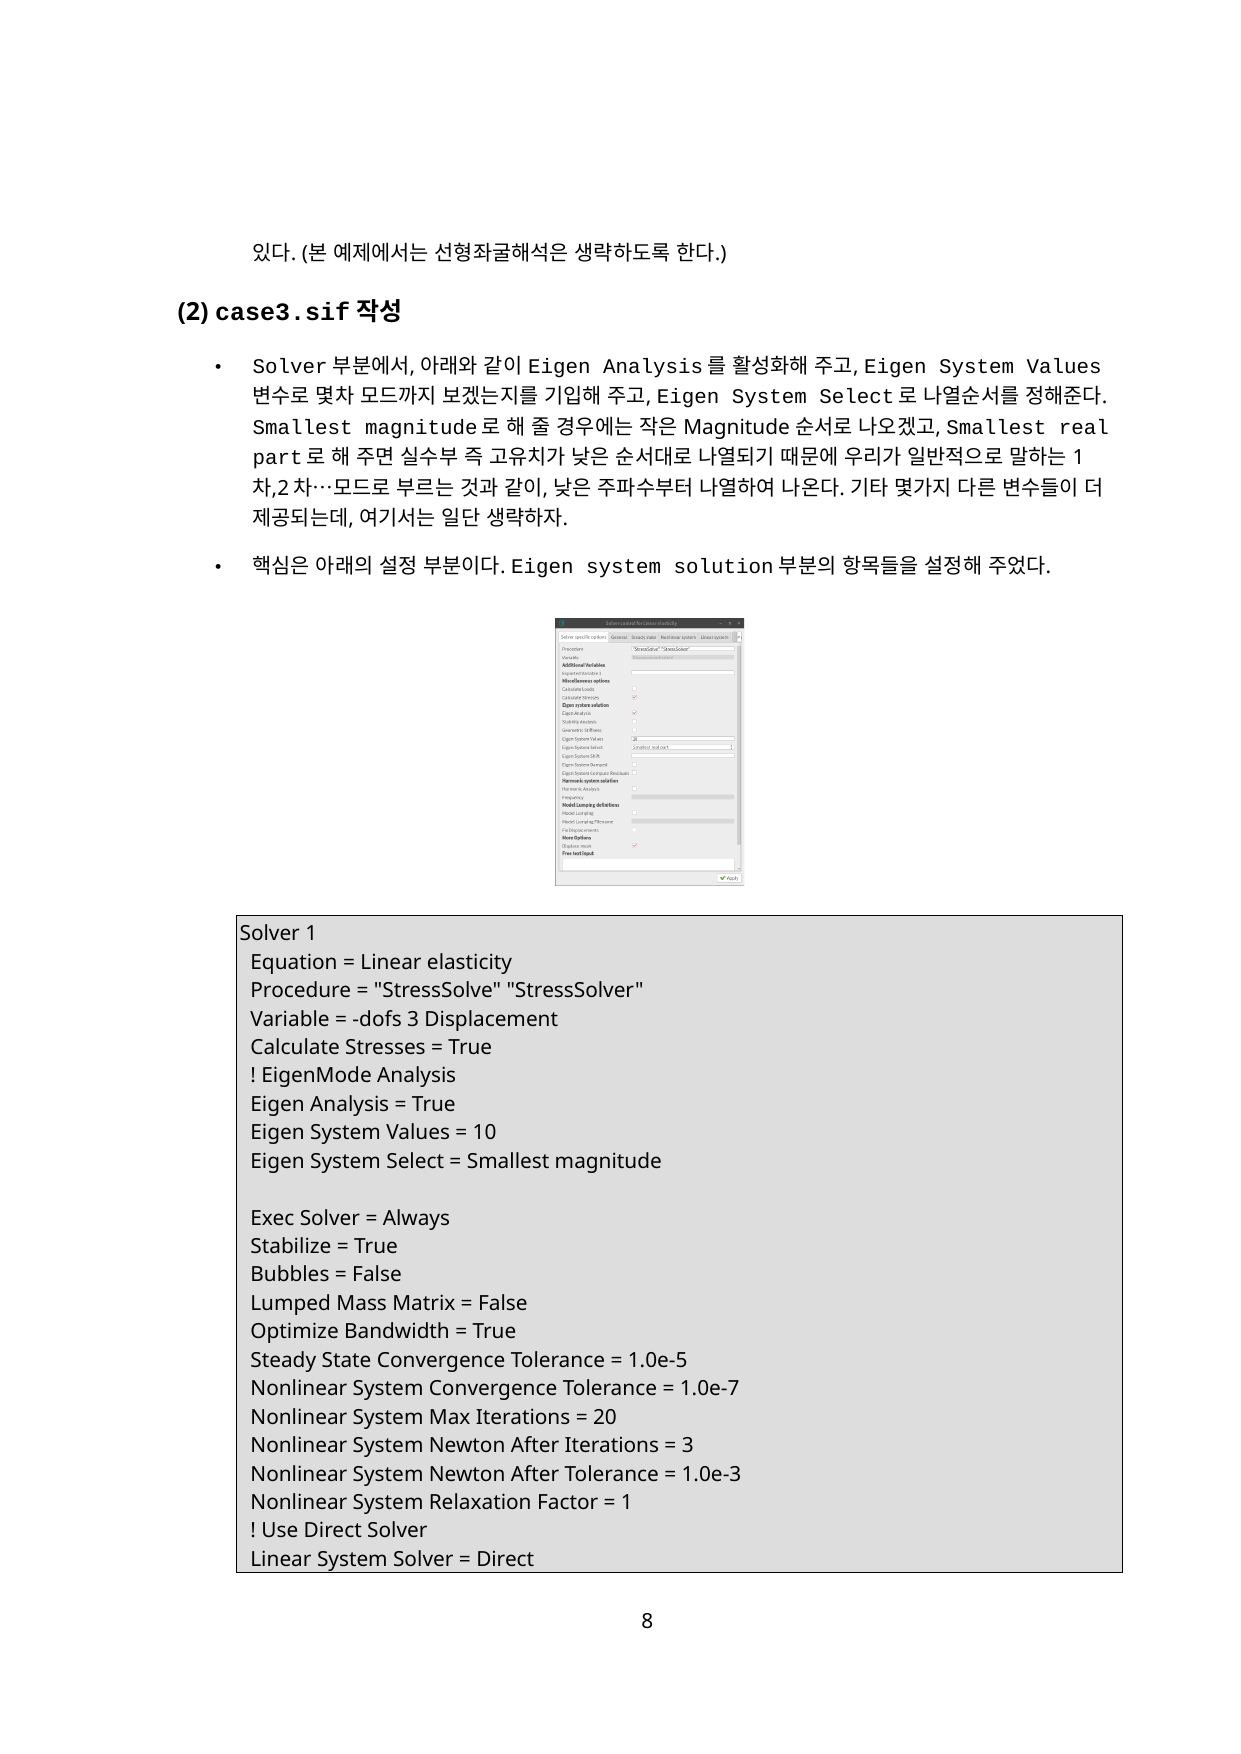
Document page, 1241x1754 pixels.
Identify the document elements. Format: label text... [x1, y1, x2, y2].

text Variable = -dofs 3 Displacement [237, 1001, 1122, 1029]
subtitle (2) case3.sif 작성 [177, 291, 1122, 328]
text Nonlinear System Newton After Tolerance = 1.0e-3 [237, 1456, 1122, 1484]
text Steady State Convergence Tolerance = 1.0e-5 [237, 1342, 1122, 1370]
text Optimize Bandwidth = True [237, 1313, 1122, 1342]
text Nonlinear System Relaxation Factor = 1 [237, 1484, 1122, 1512]
text Eigen Analysis = True [237, 1086, 1122, 1114]
text Nonlinear System Max Iterations = 20 [237, 1399, 1122, 1427]
text Eigen System Select = Smallest magnitude [237, 1143, 1122, 1171]
text Nonlinear System Newton After Iterations = 3 [237, 1427, 1122, 1456]
text Solver 1 [237, 916, 1122, 944]
text Eigen System Values = 10 [237, 1114, 1122, 1143]
text ! Use Direct Solver [237, 1512, 1122, 1541]
list 있다. (본 예제에서는 선형좌굴해석은 생략하도록 한다.) [215, 236, 1122, 266]
text Linear System Solver = Direct [237, 1541, 1122, 1572]
text Lumped Mass Matrix = False [237, 1285, 1122, 1313]
list 핵심은 아래의 설정 부분이다. Eigen system solution 부분의 항목들을 설정해 주었다. [215, 549, 1122, 580]
text Equation = Linear elasticity [237, 944, 1122, 972]
text Procedure = "StressSolve" "StressSolver" [237, 972, 1122, 1001]
text Bubbles = False [237, 1257, 1122, 1285]
picture [555, 618, 745, 886]
list Solver 부분에서, 아래와 같이 Eigen Analysis를 활성화해 주고, Eigen System Values 변수로 몇차 모드까지 보겠는지를 기입해 주고, Eigen System Select로 나열순서를 정해준다. Smallest magnitude로 해 줄 경우에는 작은 Magnitude 순서로 나오겠고, Smallest real part로 해 주면 실수부 즉 고유치가 낮은 순서대로 나열되기 때문에 우리가 일반적으로 말하는 1차,2차…모드로 부르는 것과 같이, 낮은 주파수부터 나열하여 나온다. 기타 몇가지 다른 변수들이 더 제공되는데, 여기서는 일단 생략하자. [215, 349, 1122, 532]
text Calculate Stresses = True [237, 1029, 1122, 1057]
text Exec Solver = Always [237, 1200, 1122, 1228]
text Stabilize = True [237, 1228, 1122, 1257]
text Nonlinear System Convergence Tolerance = 1.0e-7 [237, 1370, 1122, 1399]
text ! EigenMode Analysis [237, 1057, 1122, 1086]
